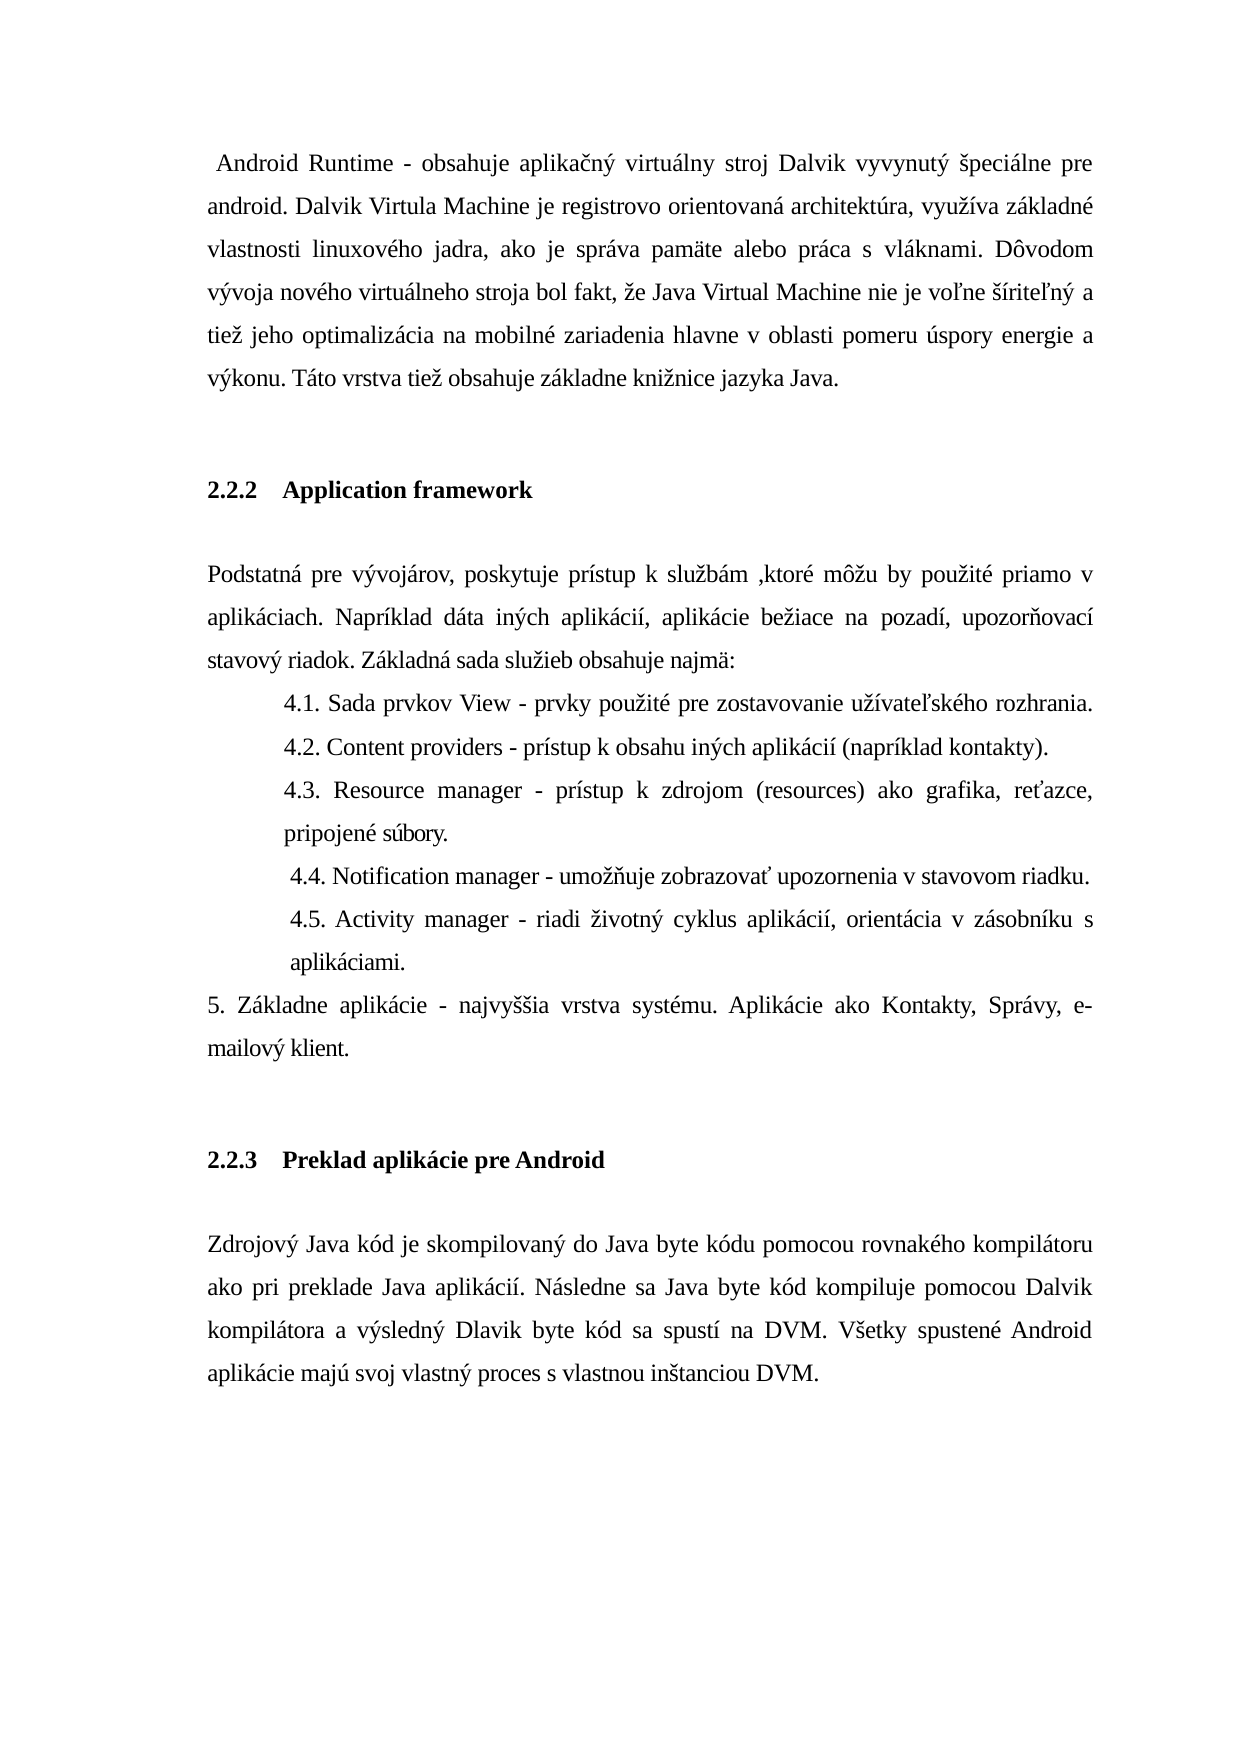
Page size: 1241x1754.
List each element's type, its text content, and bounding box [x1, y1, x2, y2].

text Zdrojový Java kód je skompilovaný do Java byte kódu pomocou rovnakého kompilátoru ako pri preklade Java aplikácií. Následne sa Java byte kód kompiluje pomocou Dalvik kompilátora a výsledný Dlavik byte kód sa spustí na DVM. Všetky spustené Android aplikácie majú svoj vlastný proces s vlastnou inštanciou DVM. [207, 1229, 1093, 1387]
subtitle Application framework [207, 475, 1093, 503]
text 5. Základne aplikácie - najvyššia vrstva systému. Aplikácie ako Kontakty, Správy, e- mailový klient. [207, 990, 1093, 1062]
subtitle Preklad aplikácie pre Android [207, 1145, 1093, 1173]
text 4.1. Sada prvkov View - prvky použité pre zostavovanie užívateľského rozhrania. 4.2. Content providers - prístup k obsahu iných aplikácií (napríklad kontakty). [284, 688, 1093, 760]
text 4.4. Notification manager - umožňuje zobrazovať upozornenia v stavovom riadku. [290, 861, 1093, 890]
text 4.5. Activity manager - riadi životný cyklus aplikácií, orientácia v zásobníku s aplikáciami. [290, 904, 1093, 976]
text 4.3. Resource manager - prístup k zdrojom (resources) ako grafika, reťazce, pripojené súbory. [284, 775, 1093, 847]
text Android Runtime - obsahuje aplikačný virtuálny stroj Dalvik vyvynutý špeciálne pre android. Dalvik Virtula Machine je registrovo orientovaná architektúra, využíva základné vlastnosti linuxového jadra, ako je správa pamäte alebo práca s vláknami. Dôvodom vývoja nového virtuálneho stroja bol fakt, že Java Virtual Machine nie je voľne šíriteľný a tiež jeho optimalizácia na mobilné zariadenia hlavne v oblasti pomeru úspory energie a výkonu. Táto vrstva tiež obsahuje základne knižnice jazyka Java. [207, 148, 1093, 392]
text Podstatná pre vývojárov, poskytuje prístup k službám ,ktoré môžu by použité priamo v aplikáciach. Napríklad dáta iných aplikácií, aplikácie bežiace na pozadí, upozorňovací stavový riadok. Základná sada služieb obsahuje najmä: [207, 559, 1093, 674]
